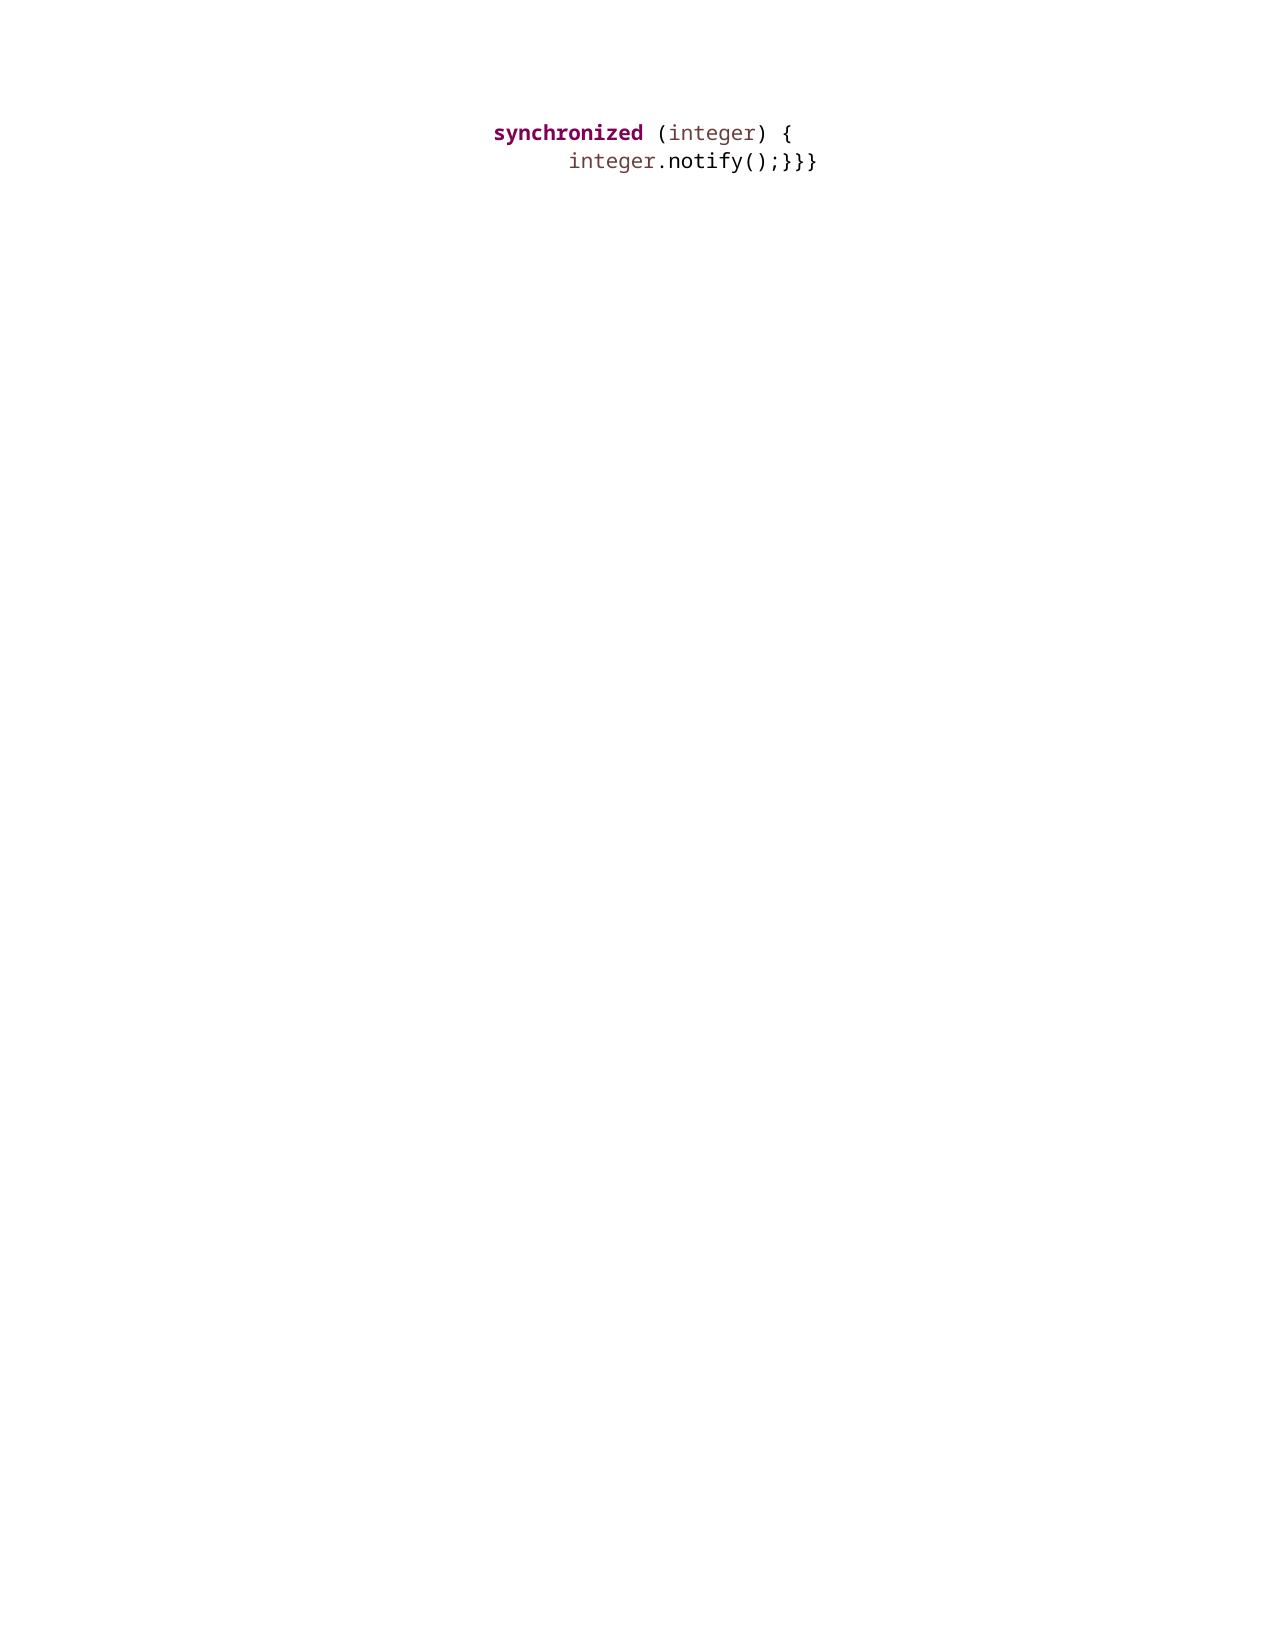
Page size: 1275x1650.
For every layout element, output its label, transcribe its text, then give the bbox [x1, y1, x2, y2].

text synchronized (integer) { [118, 118, 1157, 147]
text integer.notify();}}} [118, 147, 1157, 175]
